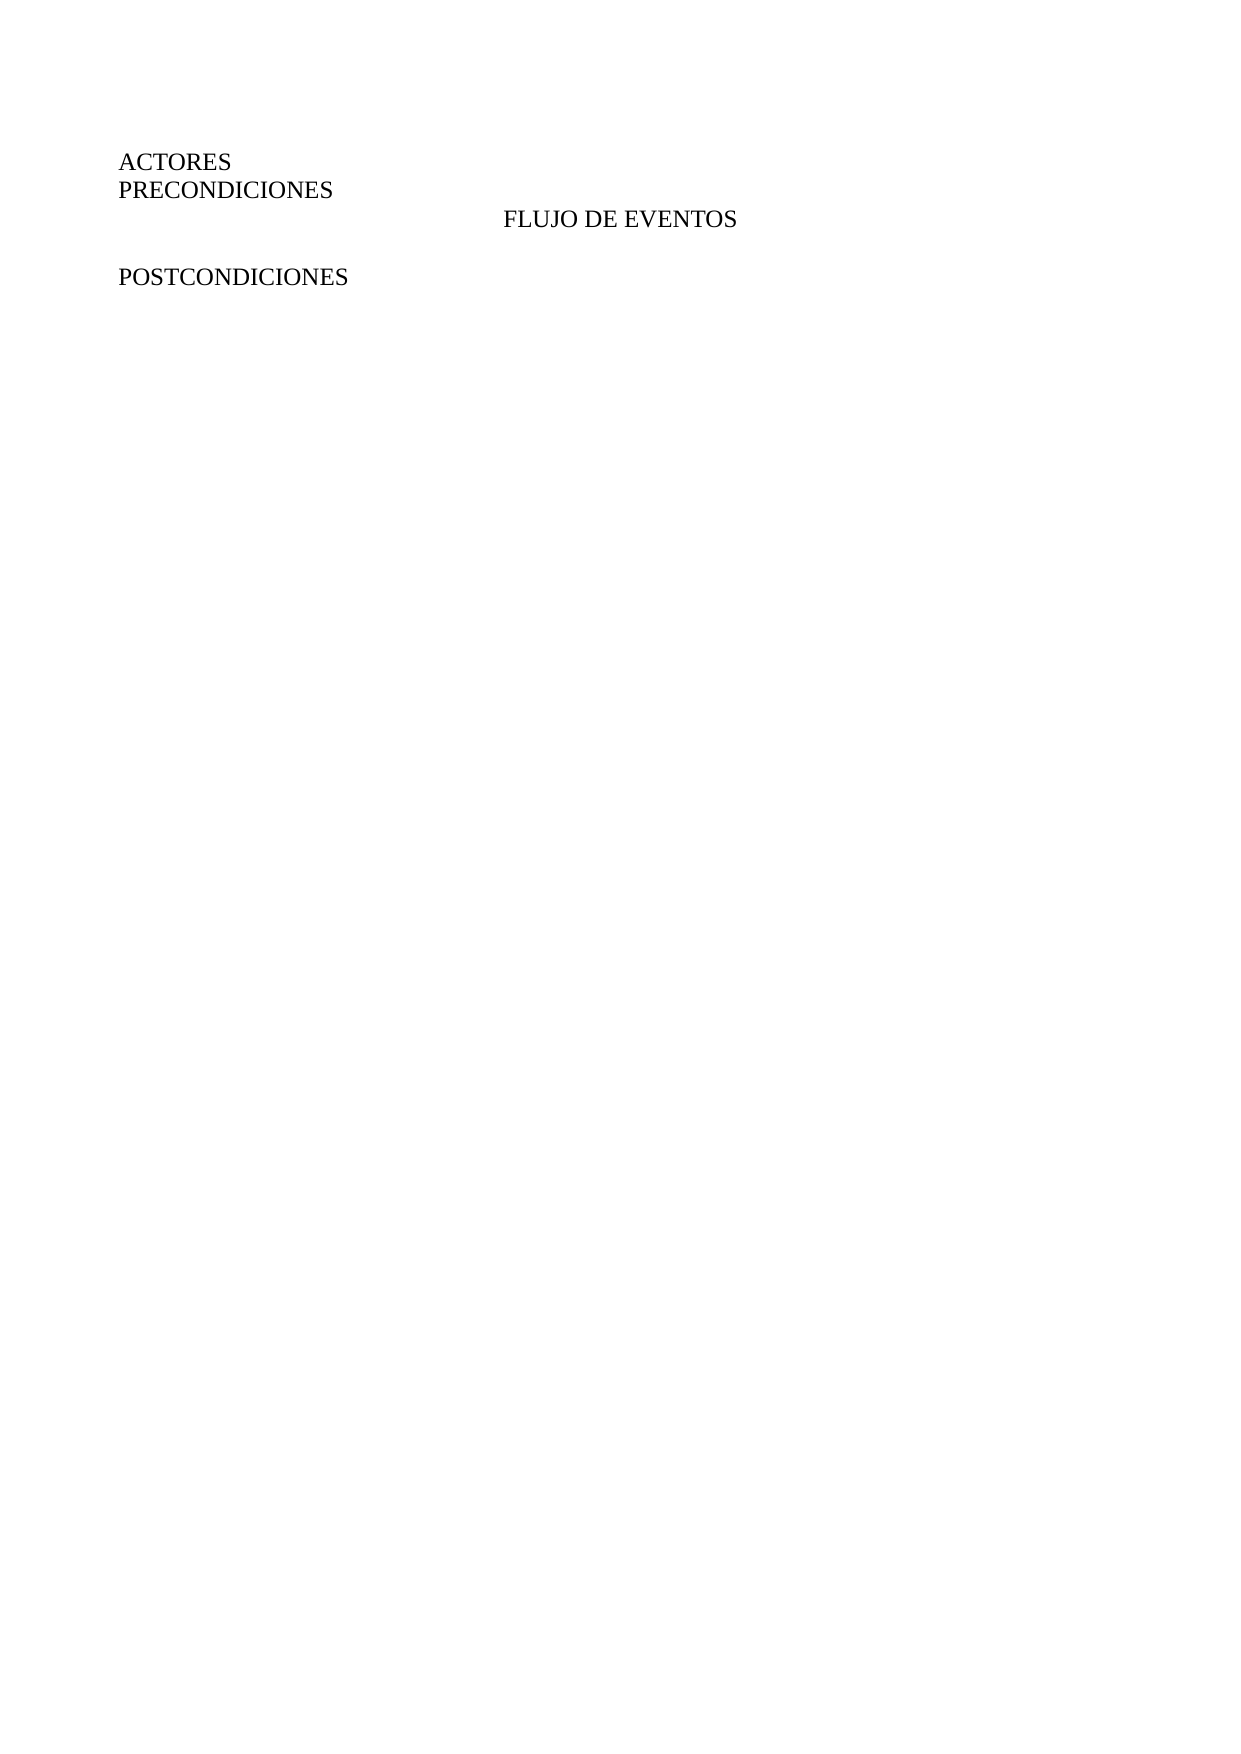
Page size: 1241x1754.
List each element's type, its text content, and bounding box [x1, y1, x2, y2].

table_cell [118, 233, 1122, 262]
table_cell ACTORES [118, 147, 620, 176]
table_cell POSTCONDICIONES [118, 262, 620, 291]
table_cell [118, 118, 1122, 147]
table_cell FLUJO DE EVENTOS [118, 204, 1122, 233]
table_cell PRECONDICIONES [118, 176, 620, 204]
table_cell [620, 176, 1122, 204]
table_cell [620, 147, 1122, 176]
table_cell [620, 262, 1122, 291]
